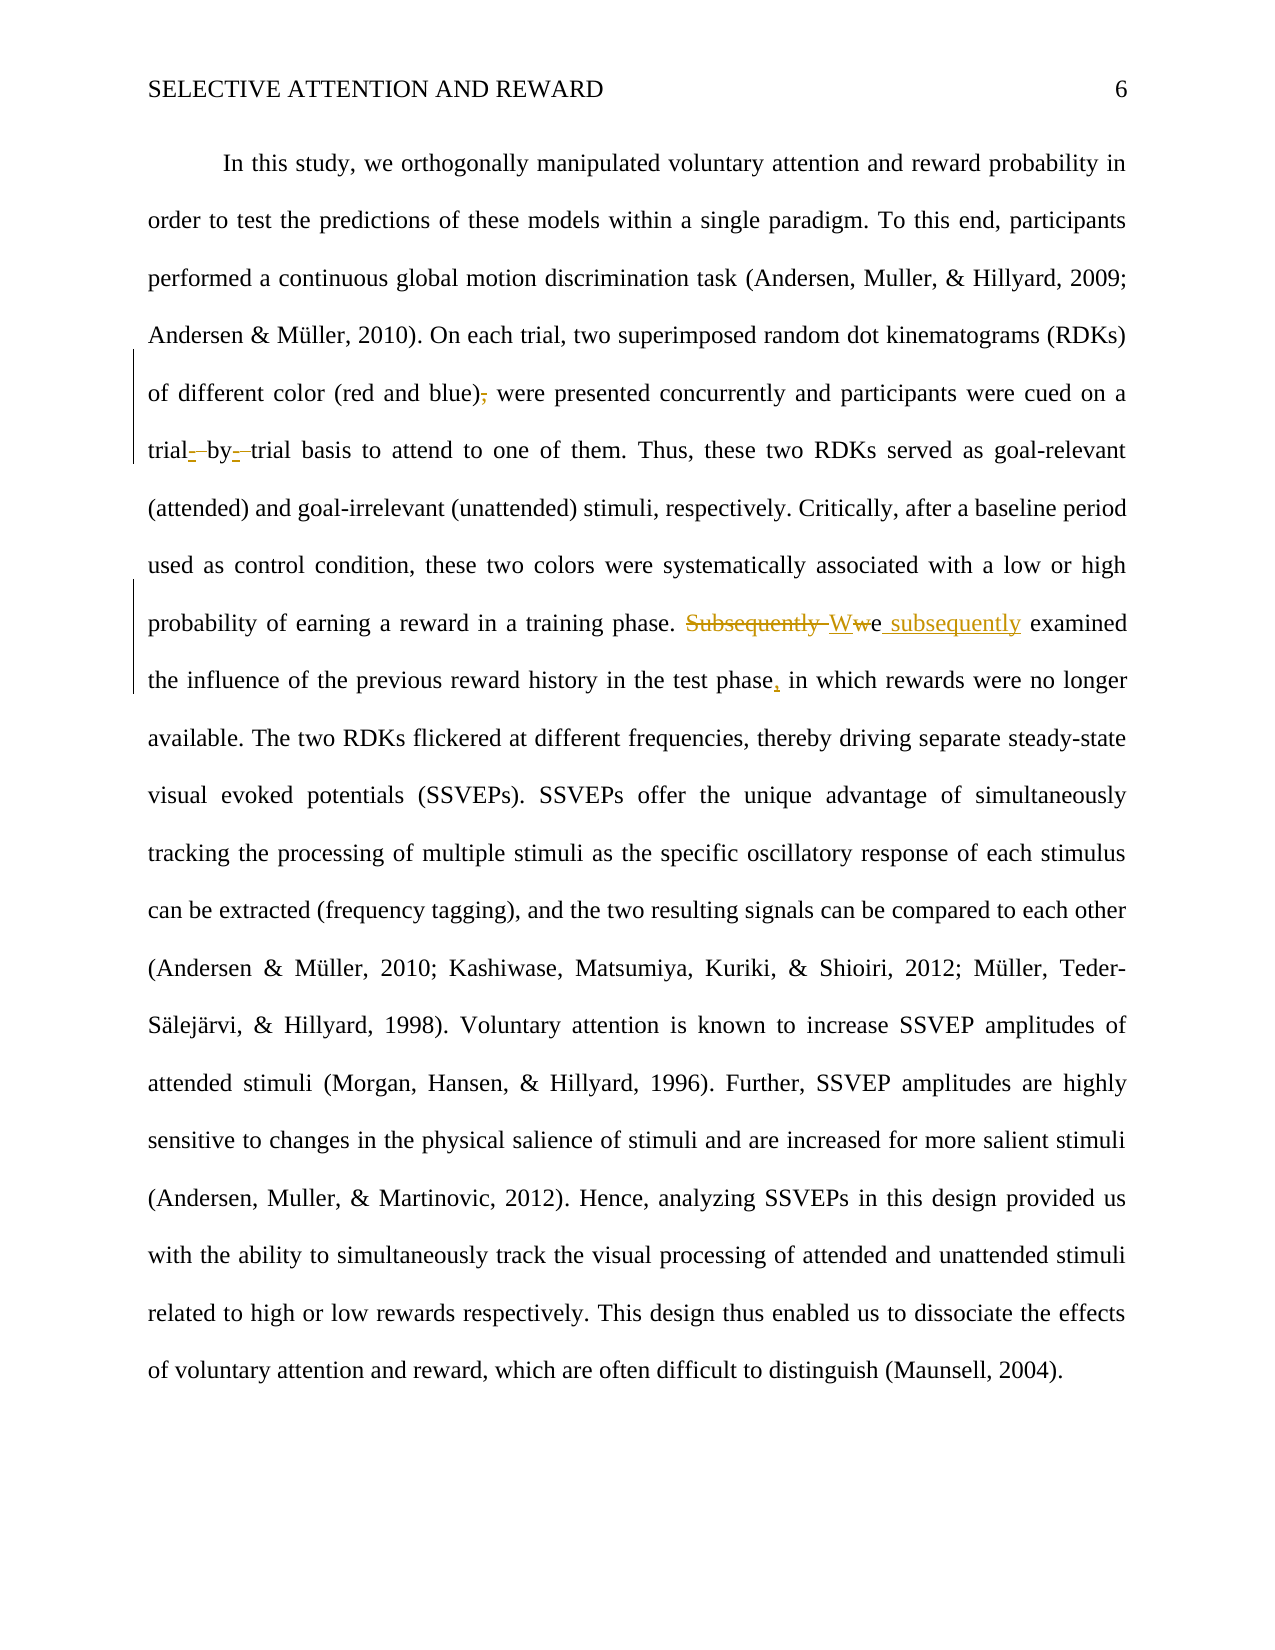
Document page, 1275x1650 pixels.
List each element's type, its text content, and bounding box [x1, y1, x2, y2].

text In this study, we orthogonally manipulated voluntary attention and reward probability in order to test the predictions of these models within a single paradigm. To this end, participants performed a continuous global motion discrimination task (Andersen, Muller, & Hillyard, 2009; Andersen & Müller, 2010). On each trial, two superimposed random dot kinematograms (RDKs) of different color (red and blue) were presented concurrently and participants were cued on a trial-by-trial basis to attend to one of them. Thus, these two RDKs served as goal-relevant (attended) and goal-irrelevant (unattended) stimuli, respectively. Critically, after a baseline period used as control condition, these two colors were systematically associated with a low or high probability of earning a reward in a training phase. We subsequently examined the influence of the previous reward history in the test phase, in which rewards were no longer available. The two RDKs flickered at different frequencies, thereby driving separate steady-state visual evoked potentials (SSVEPs). SSVEPs offer the unique advantage of simultaneously tracking the processing of multiple stimuli as the specific oscillatory response of each stimulus can be extracted (frequency tagging), and the two resulting signals can be compared to each other (Andersen & Müller, 2010; Kashiwase, Matsumiya, Kuriki, & Shioiri, 2012; Müller, Teder-Sälejärvi, & Hillyard, 1998). Voluntary attention is known to increase SSVEP amplitudes of attended stimuli (Morgan, Hansen, & Hillyard, 1996). Further, SSVEP amplitudes are highly sensitive to changes in the physical salience of stimuli and are increased for more salient stimuli (Andersen, Muller, & Martinovic, 2012). Hence, analyzing SSVEPs in this design provided us with the ability to simultaneously track the visual processing of attended and unattended stimuli related to high or low rewards respectively. This design thus enabled us to dissociate the effects of voluntary attention and reward, which are often difficult to distinguish (Maunsell, 2004). [148, 148, 1127, 1384]
